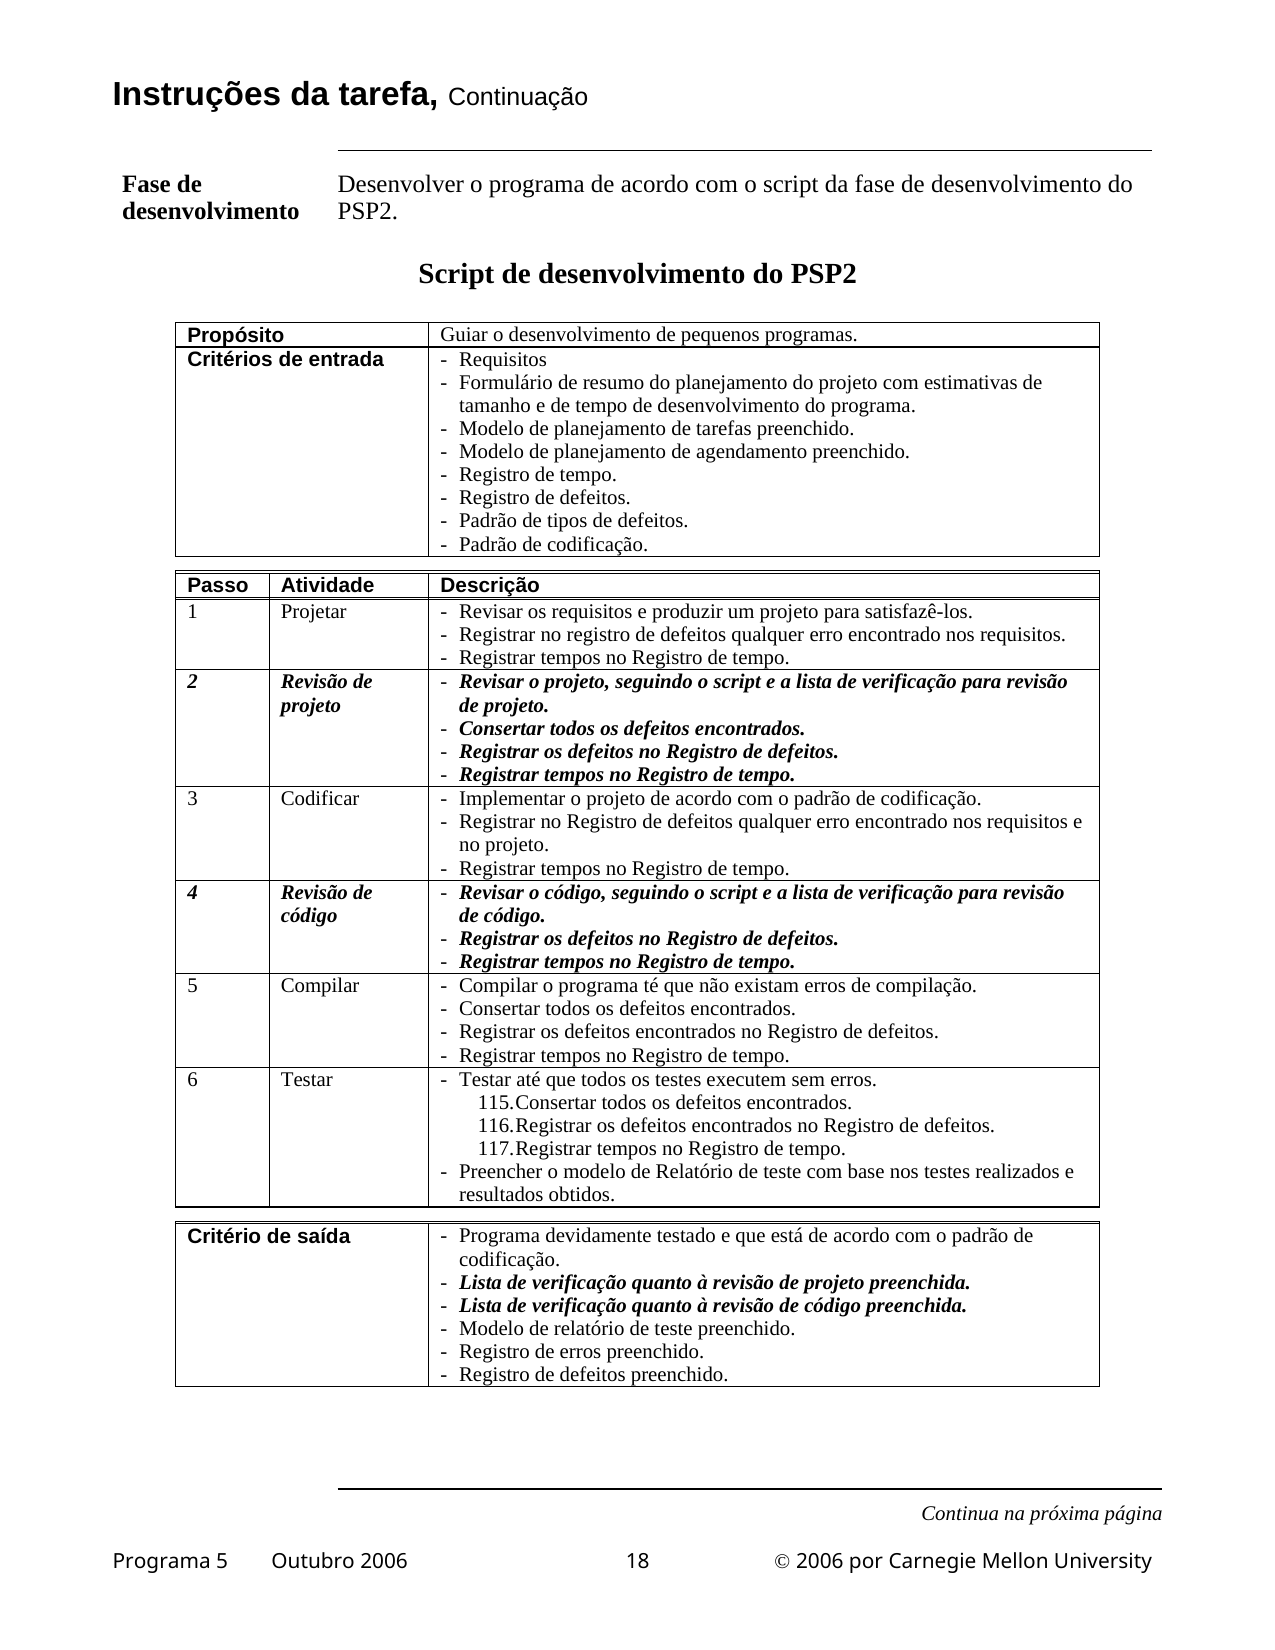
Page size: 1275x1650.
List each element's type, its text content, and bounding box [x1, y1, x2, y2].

text Script de desenvolvimento do PSP2 [112, 257, 1162, 290]
table_cell Revisão de projeto [270, 670, 428, 786]
table_header Atividade [270, 574, 428, 597]
table_cell 6 [176, 1068, 269, 1206]
table_cell Revisão de código [270, 881, 428, 973]
table_header Passo [176, 574, 269, 597]
table_header Critério de saída [176, 1224, 428, 1386]
table_cell Revisar os requisitos e produzir um projeto para satisfazê-los. Registrar no registro de defeitos qualquer erro encontrado nos requisitos. Registrar tempos no Registro de tempo. [429, 600, 1099, 669]
table_cell Revisar o código, seguindo o script e a lista de verificação para revisão de código. Registrar os defeitos no Registro de defeitos. Registrar tempos no Registro de tempo. [429, 881, 1099, 973]
table_cell Codificar [270, 787, 428, 879]
table_cell Compilar o programa té que não existam erros de compilação. Consertar todos os defeitos encontrados. Registrar os defeitos encontrados no Registro de defeitos. Registrar tempos no Registro de tempo. [429, 974, 1099, 1067]
table_cell Requisitos Formulário de resumo do planejamento do projeto com estimativas de tamanho e de tempo de desenvolvimento do programa. Modelo de planejamento de tarefas preenchido. Modelo de planejamento de agendamento preenchido. Registro de tempo. Registro de defeitos. Padrão de tipos de defeitos. Padrão de codificação. [429, 348, 1099, 556]
title Instruções da tarefa, Continuação [112, 75, 1162, 112]
table_cell Testar [270, 1068, 428, 1206]
table_cell Projetar [270, 600, 428, 669]
table_cell 3 [176, 787, 269, 879]
text Continua na próxima página [337, 1489, 1162, 1525]
table_cell 5 [176, 974, 269, 1067]
table_cell Revisar o projeto, seguindo o script e a lista de verificação para revisão de projeto. Consertar todos os defeitos encontrados. Registrar os defeitos no Registro de defeitos. Registrar tempos no Registro de tempo. [429, 670, 1099, 786]
table_header Fase de desenvolvimento [114, 170, 330, 225]
table_header Descrição [429, 574, 1099, 597]
table_cell 4 [176, 881, 269, 973]
table_cell Implementar o projeto de acordo com o padrão de codificação. Registrar no Registro de defeitos qualquer erro encontrado nos requisitos e no projeto. Registrar tempos no Registro de tempo. [429, 787, 1099, 879]
table_header Desenvolver o programa de acordo com o script da fase de desenvolvimento do PSP2. [330, 170, 1153, 225]
table_cell 1 [176, 600, 269, 669]
table_cell 2 [176, 670, 269, 786]
table_cell Critérios de entrada [176, 348, 428, 556]
table_cell Compilar [270, 974, 428, 1067]
table_header Propósito [176, 323, 428, 346]
table_header Programa devidamente testado e que está de acordo com o padrão de codificação. Lista de verificação quanto à revisão de projeto preenchida. Lista de verificação quanto à revisão de código preenchida. Modelo de relatório de teste preenchido. Registro de erros preenchido. Registro de defeitos preenchido. [429, 1224, 1099, 1386]
table_header Guiar o desenvolvimento de pequenos programas. [429, 323, 1099, 346]
table_cell Testar até que todos os testes executem sem erros. Consertar todos os defeitos encontrados. Registrar os defeitos encontrados no Registro de defeitos. Registrar tempos no Registro de tempo. Preencher o modelo de Relatório de teste com base nos testes realizados e resultados obtidos. [429, 1068, 1099, 1206]
